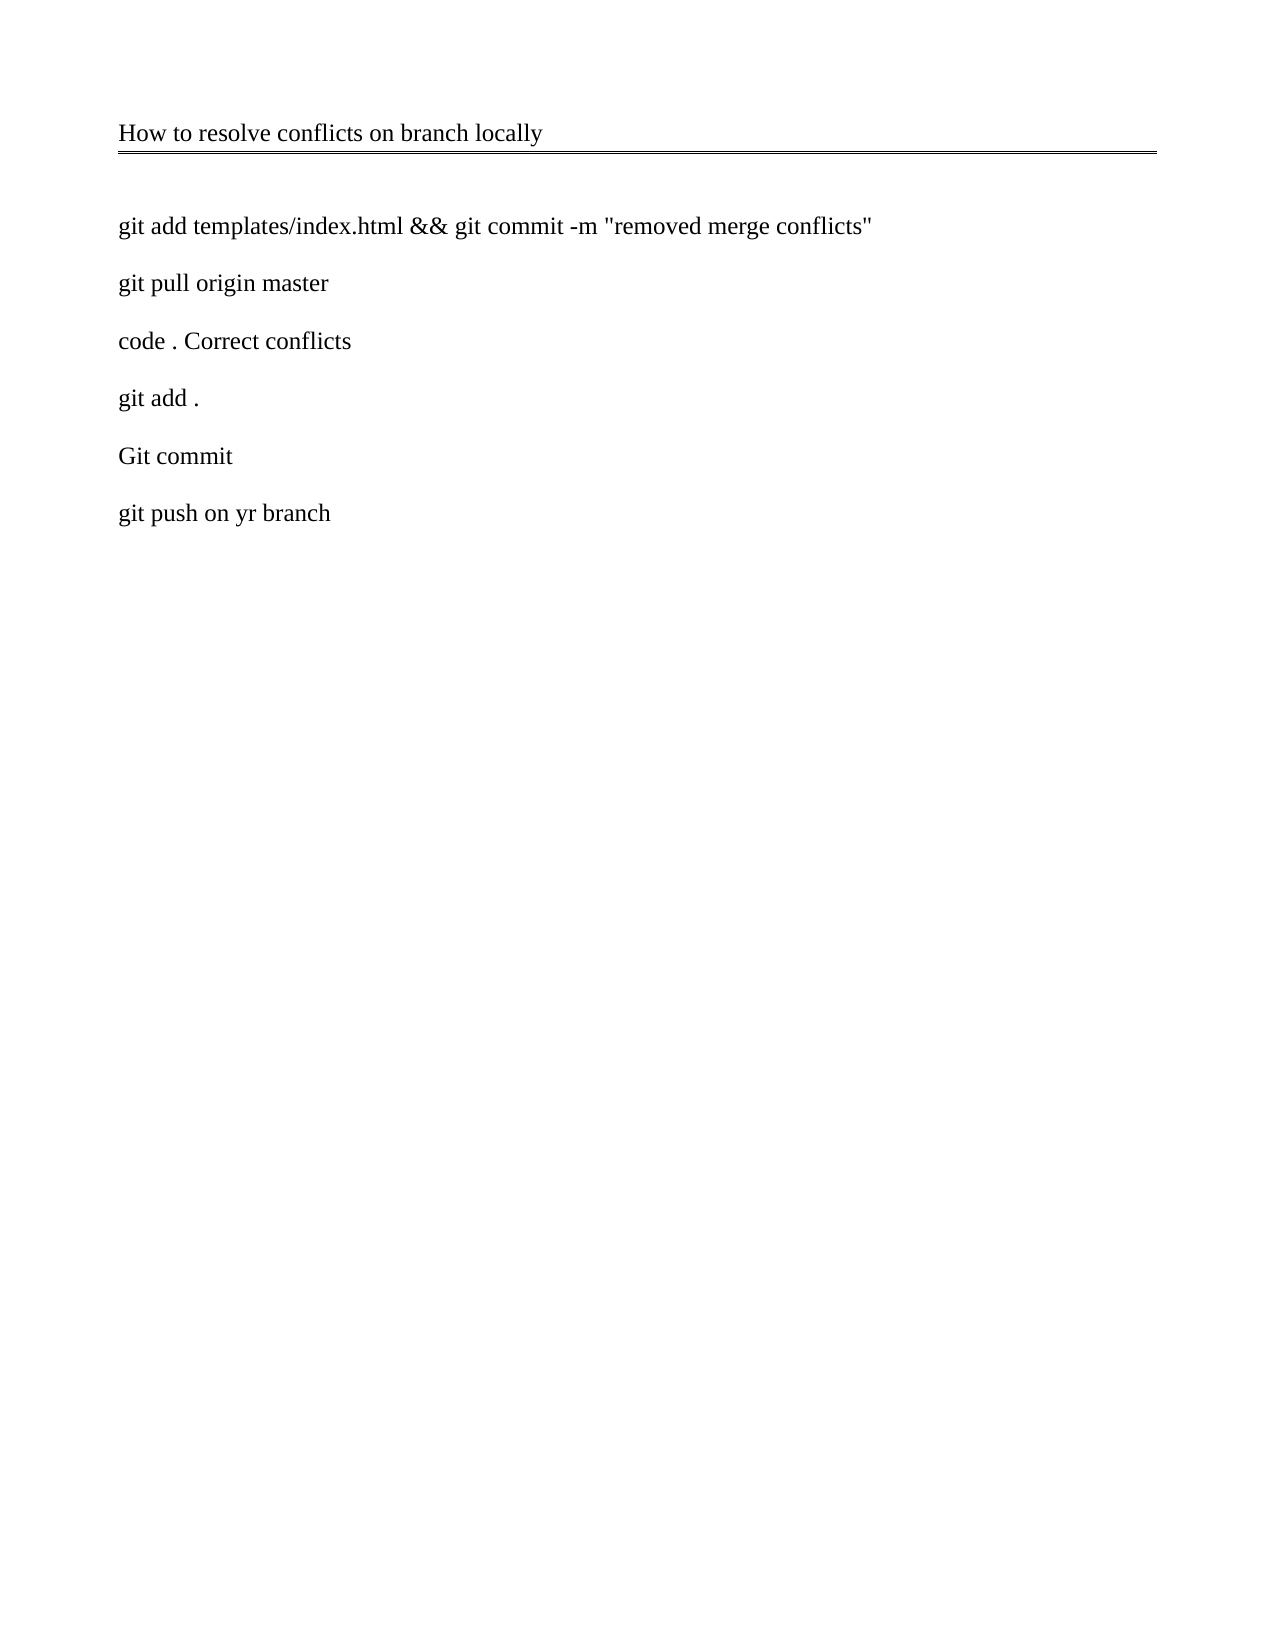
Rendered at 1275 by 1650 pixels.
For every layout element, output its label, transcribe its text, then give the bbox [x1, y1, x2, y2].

text git add . [118, 383, 1157, 412]
text git pull origin master [118, 268, 1157, 297]
text git push on yr branch [118, 498, 1157, 527]
text How to resolve conflicts on branch locally [118, 118, 1157, 151]
text git add templates/index.html && git commit -m "removed merge conflicts" [118, 211, 1157, 240]
text Git commit [118, 441, 1157, 470]
text code . Correct conflicts [118, 326, 1157, 355]
